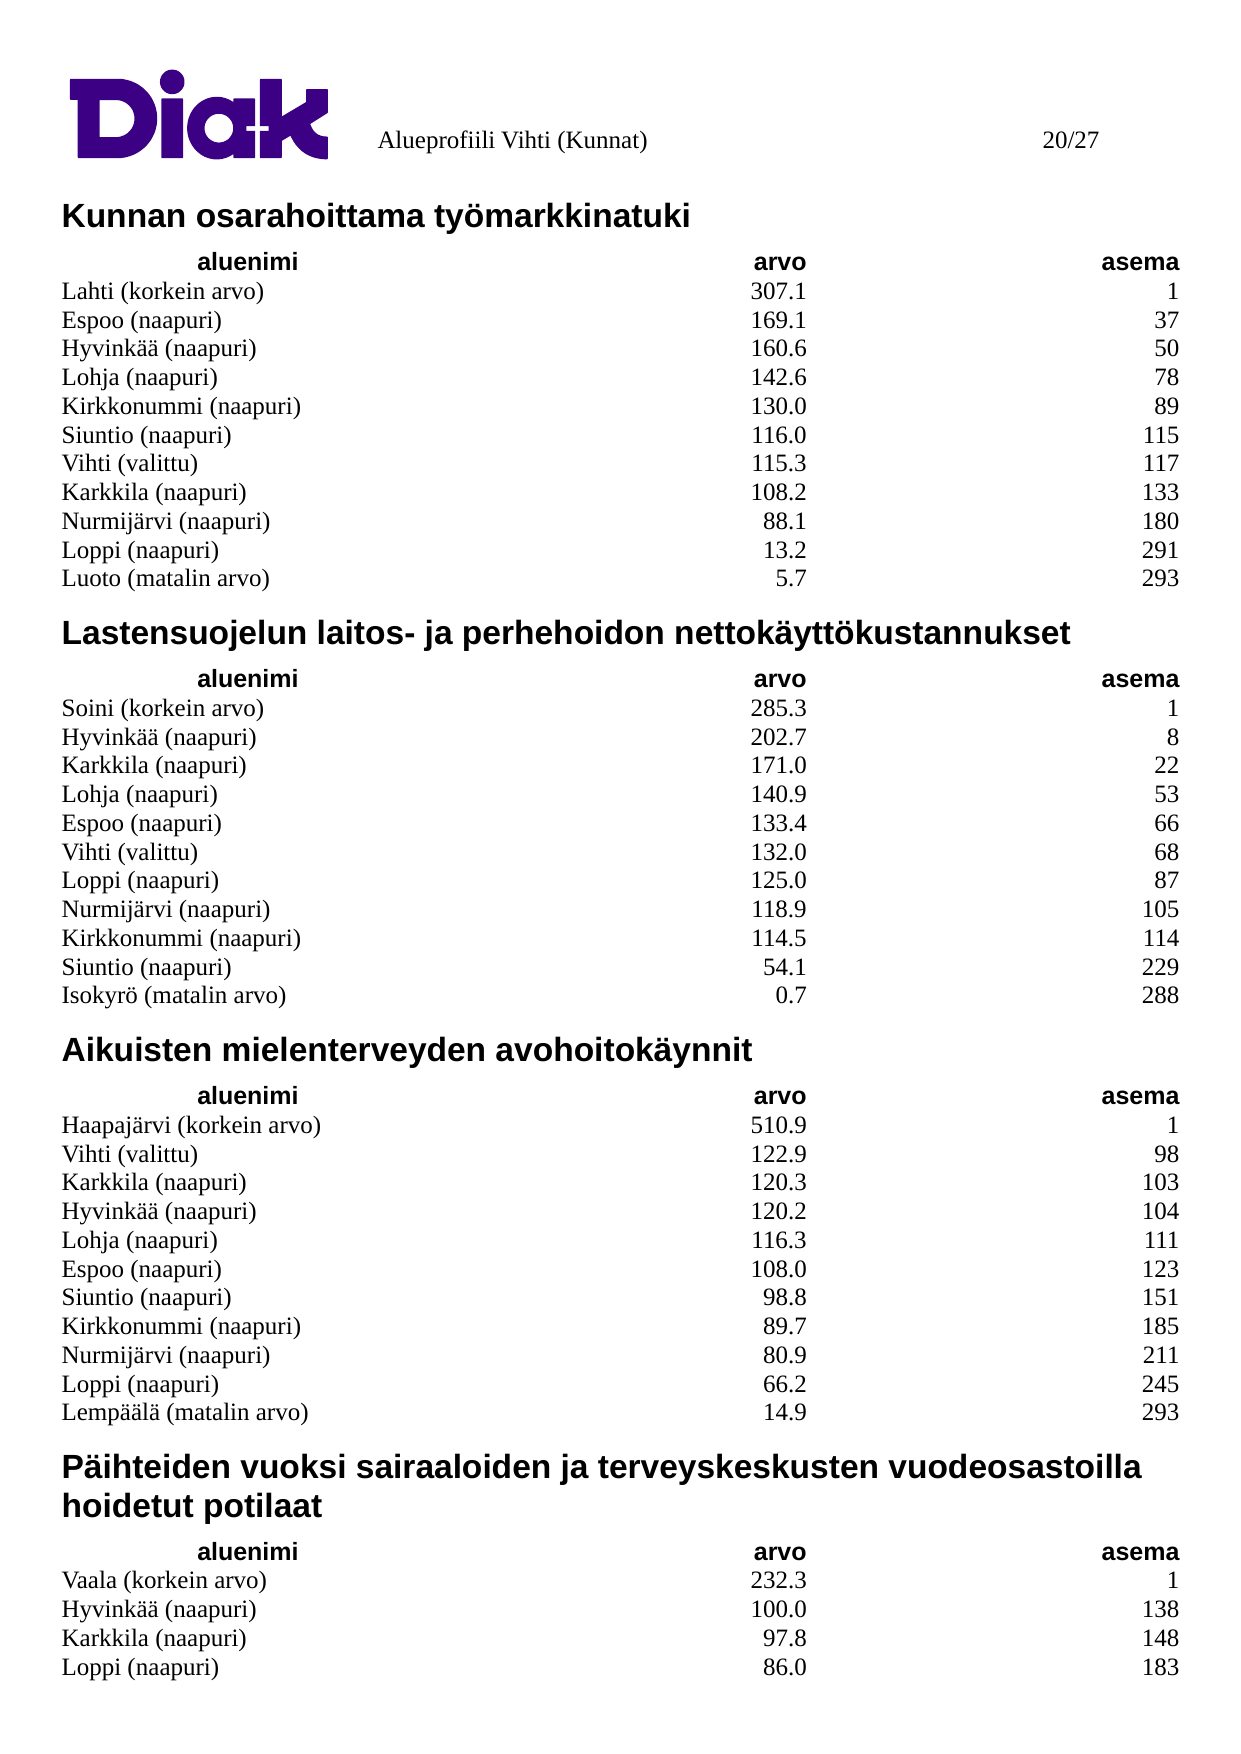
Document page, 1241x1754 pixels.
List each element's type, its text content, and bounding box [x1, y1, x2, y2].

table_cell 307.1 [434, 276, 806, 305]
table_cell 80.9 [434, 1340, 806, 1369]
table_header arvo [434, 1537, 806, 1566]
table_cell Hyvinkää (naapuri) [61, 334, 434, 362]
table_cell 125.0 [434, 866, 806, 894]
table_header aluenimi [61, 247, 434, 276]
table_cell 103 [806, 1168, 1179, 1196]
table_cell Lohja (naapuri) [61, 362, 434, 391]
table_cell 293 [806, 564, 1179, 592]
table_cell 116.3 [434, 1225, 806, 1254]
table_cell 288 [806, 981, 1179, 1009]
table_header aluenimi [61, 664, 434, 693]
table_cell Lempäälä (matalin arvo) [61, 1398, 434, 1426]
table_cell Nurmijärvi (naapuri) [61, 1340, 434, 1369]
table_cell 510.9 [434, 1110, 806, 1139]
table_header arvo [434, 664, 806, 693]
table_cell 229 [806, 952, 1179, 981]
table_cell 120.3 [434, 1168, 806, 1196]
table_header asema [806, 664, 1179, 693]
table_cell 68 [806, 837, 1179, 866]
table_cell 86.0 [434, 1652, 806, 1681]
table_cell 211 [806, 1340, 1179, 1369]
table_cell 115.3 [434, 449, 806, 477]
table_header arvo [434, 247, 806, 276]
table_cell 123 [806, 1254, 1179, 1282]
table_cell Loppi (naapuri) [61, 866, 434, 894]
table_cell 183 [806, 1652, 1179, 1681]
table_cell 14.9 [434, 1398, 806, 1426]
table_cell 116.0 [434, 420, 806, 448]
subtitle Aikuisten mielenterveyden avohoitokäynnit [61, 1030, 1179, 1069]
table_cell 120.2 [434, 1196, 806, 1225]
table_header asema [806, 1537, 1179, 1566]
table_cell 5.7 [434, 564, 806, 592]
table_cell Espoo (naapuri) [61, 305, 434, 333]
table_cell Siuntio (naapuri) [61, 1283, 434, 1311]
table_cell 1 [806, 1110, 1179, 1139]
table_cell Karkkila (naapuri) [61, 477, 434, 506]
table_cell Hyvinkää (naapuri) [61, 1196, 434, 1225]
table_cell 245 [806, 1369, 1179, 1397]
table_cell 0.7 [434, 981, 806, 1009]
table_cell Siuntio (naapuri) [61, 952, 434, 981]
table_cell Hyvinkää (naapuri) [61, 722, 434, 751]
table_cell 171.0 [434, 751, 806, 779]
table_cell 53 [806, 779, 1179, 808]
table_cell 122.9 [434, 1139, 806, 1167]
table_cell 114 [806, 923, 1179, 952]
table_cell 114.5 [434, 923, 806, 952]
table_cell Haapajärvi (korkein arvo) [61, 1110, 434, 1139]
table_cell Lahti (korkein arvo) [61, 276, 434, 305]
table_cell Vaala (korkein arvo) [61, 1566, 434, 1594]
table_cell 66 [806, 808, 1179, 837]
table_cell 142.6 [434, 362, 806, 391]
table_cell 104 [806, 1196, 1179, 1225]
table_cell 89.7 [434, 1311, 806, 1340]
table_cell 117 [806, 449, 1179, 477]
table_cell 285.3 [434, 693, 806, 722]
table_cell 1 [806, 693, 1179, 722]
table_cell 138 [806, 1594, 1179, 1623]
table_cell Lohja (naapuri) [61, 1225, 434, 1254]
subtitle Lastensuojelun laitos- ja perhehoidon nettokäyttökustannukset [61, 613, 1179, 652]
table_header asema [806, 1081, 1179, 1110]
table_cell 66.2 [434, 1369, 806, 1397]
table_cell 97.8 [434, 1623, 806, 1652]
table_cell 108.2 [434, 477, 806, 506]
table_header aluenimi [61, 1537, 434, 1566]
table_cell Soini (korkein arvo) [61, 693, 434, 722]
table_cell 232.3 [434, 1566, 806, 1594]
table_cell 37 [806, 305, 1179, 333]
table_header arvo [434, 1081, 806, 1110]
table_cell 100.0 [434, 1594, 806, 1623]
table_header asema [806, 247, 1179, 276]
table_cell 50 [806, 334, 1179, 362]
subtitle Kunnan osarahoittama työmarkkinatuki [61, 196, 1179, 235]
table_cell 185 [806, 1311, 1179, 1340]
table_cell Espoo (naapuri) [61, 808, 434, 837]
table_cell Kirkkonummi (naapuri) [61, 1311, 434, 1340]
table_cell Loppi (naapuri) [61, 535, 434, 563]
table_cell 169.1 [434, 305, 806, 333]
table_cell Loppi (naapuri) [61, 1369, 434, 1397]
table_cell Vihti (valittu) [61, 837, 434, 866]
table_cell 13.2 [434, 535, 806, 563]
table_cell 22 [806, 751, 1179, 779]
table_cell 291 [806, 535, 1179, 563]
table_cell 118.9 [434, 894, 806, 923]
table_cell 293 [806, 1398, 1179, 1426]
table_cell 1 [806, 1566, 1179, 1594]
table_cell 180 [806, 506, 1179, 535]
table_cell Kirkkonummi (naapuri) [61, 923, 434, 952]
table_cell 1 [806, 276, 1179, 305]
table_cell 105 [806, 894, 1179, 923]
table_cell 130.0 [434, 391, 806, 420]
table_cell 115 [806, 420, 1179, 448]
table_cell Lohja (naapuri) [61, 779, 434, 808]
table_cell 54.1 [434, 952, 806, 981]
table_cell Kirkkonummi (naapuri) [61, 391, 434, 420]
table_cell Vihti (valittu) [61, 1139, 434, 1167]
table_cell Karkkila (naapuri) [61, 1623, 434, 1652]
table_cell 140.9 [434, 779, 806, 808]
table_header aluenimi [61, 1081, 434, 1110]
table_cell 88.1 [434, 506, 806, 535]
table_cell 78 [806, 362, 1179, 391]
table_cell Hyvinkää (naapuri) [61, 1594, 434, 1623]
table_cell 133 [806, 477, 1179, 506]
table_cell 87 [806, 866, 1179, 894]
table_cell 148 [806, 1623, 1179, 1652]
table_cell Siuntio (naapuri) [61, 420, 434, 448]
table_cell Loppi (naapuri) [61, 1652, 434, 1681]
table_cell Karkkila (naapuri) [61, 1168, 434, 1196]
subtitle Päihteiden vuoksi sairaaloiden ja terveyskeskusten vuodeosastoilla hoidetut potilaat [61, 1447, 1179, 1524]
table_cell 8 [806, 722, 1179, 751]
table_cell Vihti (valittu) [61, 449, 434, 477]
table_cell Espoo (naapuri) [61, 1254, 434, 1282]
table_cell 151 [806, 1283, 1179, 1311]
table_cell Nurmijärvi (naapuri) [61, 894, 434, 923]
table_cell 98 [806, 1139, 1179, 1167]
table_cell 132.0 [434, 837, 806, 866]
table_cell Luoto (matalin arvo) [61, 564, 434, 592]
table_cell Isokyrö (matalin arvo) [61, 981, 434, 1009]
table_cell 202.7 [434, 722, 806, 751]
table_cell Nurmijärvi (naapuri) [61, 506, 434, 535]
table_cell 160.6 [434, 334, 806, 362]
table_cell 133.4 [434, 808, 806, 837]
table_cell 89 [806, 391, 1179, 420]
table_cell 98.8 [434, 1283, 806, 1311]
table_cell Karkkila (naapuri) [61, 751, 434, 779]
table_cell 111 [806, 1225, 1179, 1254]
table_cell 108.0 [434, 1254, 806, 1282]
